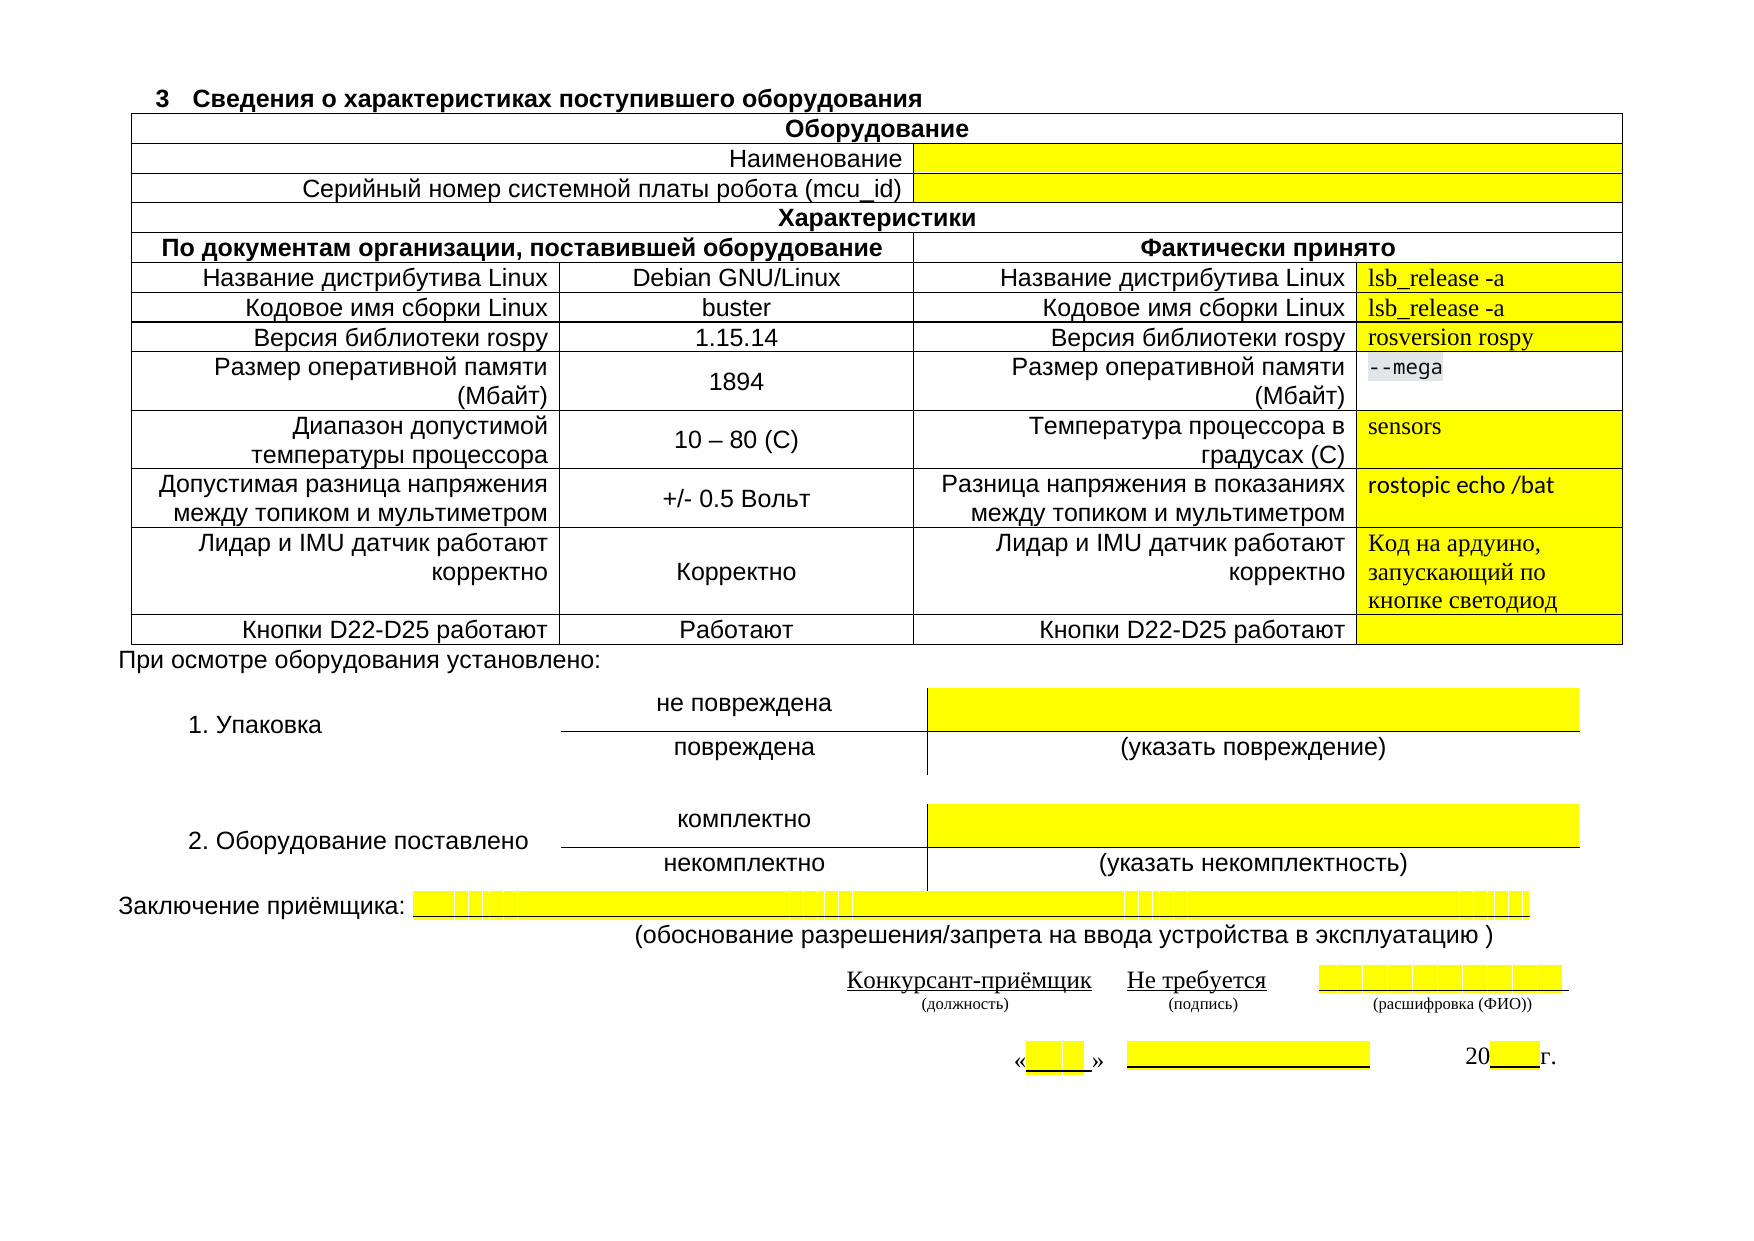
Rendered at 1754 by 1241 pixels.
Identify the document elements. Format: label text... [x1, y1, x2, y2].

table_cell Фактически принято [914, 233, 1622, 262]
table_cell 1894 [560, 352, 913, 410]
table_cell Диапазон допустимой температуры процессора [132, 411, 559, 468]
table_cell некомплектно [561, 848, 927, 891]
table_cell (указать повреждение) [928, 732, 1579, 775]
table_header Конкурсант-приёмщик (должность) [835, 965, 1115, 1013]
table_cell Допустимая разница напряжения между топиком и мультиметром [132, 469, 559, 527]
table_header [928, 804, 1579, 847]
table_cell Версия библиотеки rospy [914, 323, 1356, 351]
table_cell Версия библиотеки rospy [132, 323, 559, 351]
table_cell lsb_release -a [1357, 263, 1622, 292]
table_cell Серийный номер системной платы робота (mcu_id) [132, 174, 913, 202]
table_cell [1115, 1041, 1454, 1075]
table_cell Кодовое имя сборки Linux [132, 293, 559, 321]
table_cell Наименование [132, 144, 913, 172]
table_cell [914, 144, 1622, 172]
table_cell sensors [1357, 411, 1622, 468]
table_cell Название дистрибутива Linux [914, 263, 1356, 292]
table_cell Температура процессора в градусах (С) [914, 411, 1356, 468]
table_cell Корректно [560, 528, 913, 614]
table_cell rostopic echo /bat [1357, 469, 1622, 527]
table_cell Работают [560, 615, 913, 644]
table_header 2. Оборудование поставлено [177, 804, 561, 891]
table_cell Debian GNU/Linux [560, 263, 913, 292]
table_header не повреждена [561, 688, 927, 731]
table_cell Размер оперативной памяти (Мбайт) [914, 352, 1356, 410]
table_cell [914, 174, 1622, 202]
table_cell 10 – 80 (С) [560, 411, 913, 468]
table_cell [1115, 1013, 1307, 1041]
table_cell [835, 1013, 1115, 1041]
table_cell Лидар и IMU датчик работают корректно [132, 528, 559, 614]
table_cell Лидар и IMU датчик работают корректно [914, 528, 1356, 614]
table_cell Кнопки D22-D25 работают [132, 615, 559, 644]
table_cell Характеристики [132, 203, 1622, 232]
table_cell повреждена [561, 732, 927, 775]
text (обоснование разрешения/запрета на ввода устройства в эксплуатацию ) [118, 920, 1636, 948]
table_cell lsb_release -a [1357, 293, 1622, 321]
table_header 1. Упаковка [177, 688, 561, 775]
table_cell « » [835, 1041, 1115, 1075]
table_cell buster [560, 293, 913, 321]
table_cell Разница напряжения в показаниях между топиком и мультиметром [914, 469, 1356, 527]
table_cell (указать некомплектность) [928, 848, 1579, 891]
table_cell --mega [1357, 352, 1622, 410]
table_cell Название дистрибутива Linux [132, 263, 559, 292]
text При осмотре оборудования установлено: [118, 645, 1636, 674]
table_cell 1.15.14 [560, 323, 913, 351]
table_cell Код на ардуино, запускающий по кнопке светодиод [1357, 528, 1622, 614]
table_header комплектно [561, 804, 927, 847]
table_cell [1308, 1013, 1600, 1041]
table_header Оборудование [132, 114, 1622, 143]
table_cell 20 г. [1454, 1041, 1600, 1075]
table_cell rosversion rospy [1357, 323, 1622, 351]
list Сведения о характеристиках поступившего оборудования [155, 84, 1636, 113]
table_cell Кнопки D22-D25 работают [914, 615, 1356, 644]
text Заключение приёмщика: [118, 891, 1636, 920]
table_header [928, 688, 1579, 731]
table_cell Размер оперативной памяти (Мбайт) [132, 352, 559, 410]
table_cell По документам организации, поставившей оборудование [132, 233, 913, 262]
table_cell [1357, 615, 1622, 644]
table_cell Кодовое имя сборки Linux [914, 293, 1356, 321]
table_cell +/- 0.5 Вольт [560, 469, 913, 527]
table_header (расшифровка (ФИО)) [1308, 965, 1600, 1013]
table_header Не требуется (подпись) [1115, 965, 1307, 1013]
